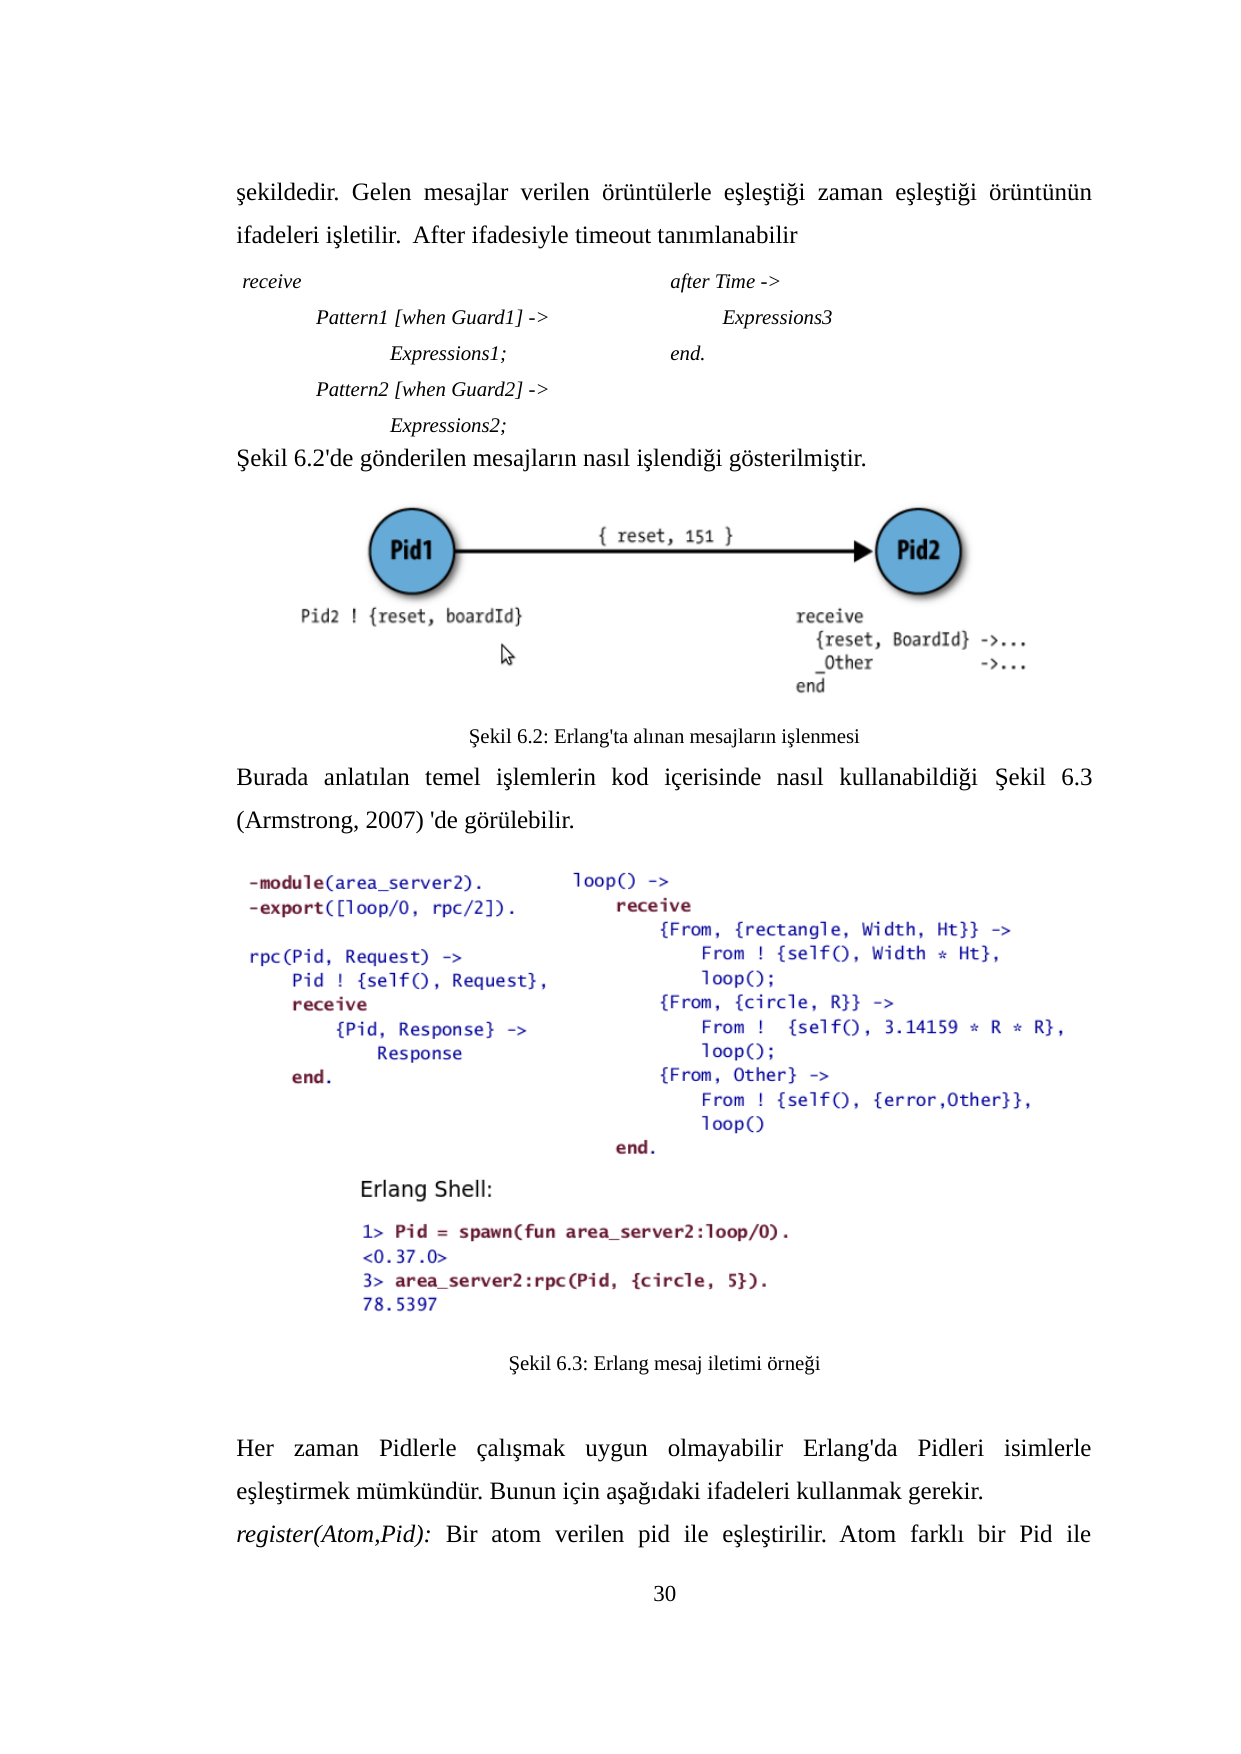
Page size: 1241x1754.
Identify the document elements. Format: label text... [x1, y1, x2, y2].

table_header receive Pattern1 [when Guard1] -> Expressions1; Pattern2 [when Guard2] -> Expressions2; [236, 264, 664, 443]
text şekildedir. Gelen mesajlar verilen örüntülerle eşleştiği zaman eşleştiği örüntünün ifadeleri işletilir. After ifadesiyle timeout tanımlanabilir [236, 177, 1093, 249]
table_header after Time -> Expressions3 end. [664, 264, 1093, 443]
text Şekil 6.3: Erlang mesaj iletimi örneği [236, 1339, 1093, 1375]
text Şekil 6.2: Erlang'ta alınan mesajların işlenmesi [236, 712, 1093, 748]
picture [236, 848, 1093, 1339]
picture [236, 486, 1093, 712]
text Her zaman Pidlerle çalışmak uygun olmayabilir Erlang'da Pidleri isimlerle eşleştirmek mümkündür. Bunun için aşağıdaki ifadeleri kullanmak gerekir. [236, 1433, 1093, 1504]
text Şekil 6.2'de gönderilen mesajların nasıl işlendiği gösterilmiştir. [236, 443, 1093, 472]
text register(Atom,Pid): Bir atom verilen pid ile eşleştirilir. Atom farklı bir Pid ile [236, 1519, 1093, 1548]
text Burada anlatılan temel işlemlerin kod içerisinde nasıl kullanabildiği Şekil 6.3 (Armstrong, 2007) 'de görülebilir. [236, 748, 1093, 834]
